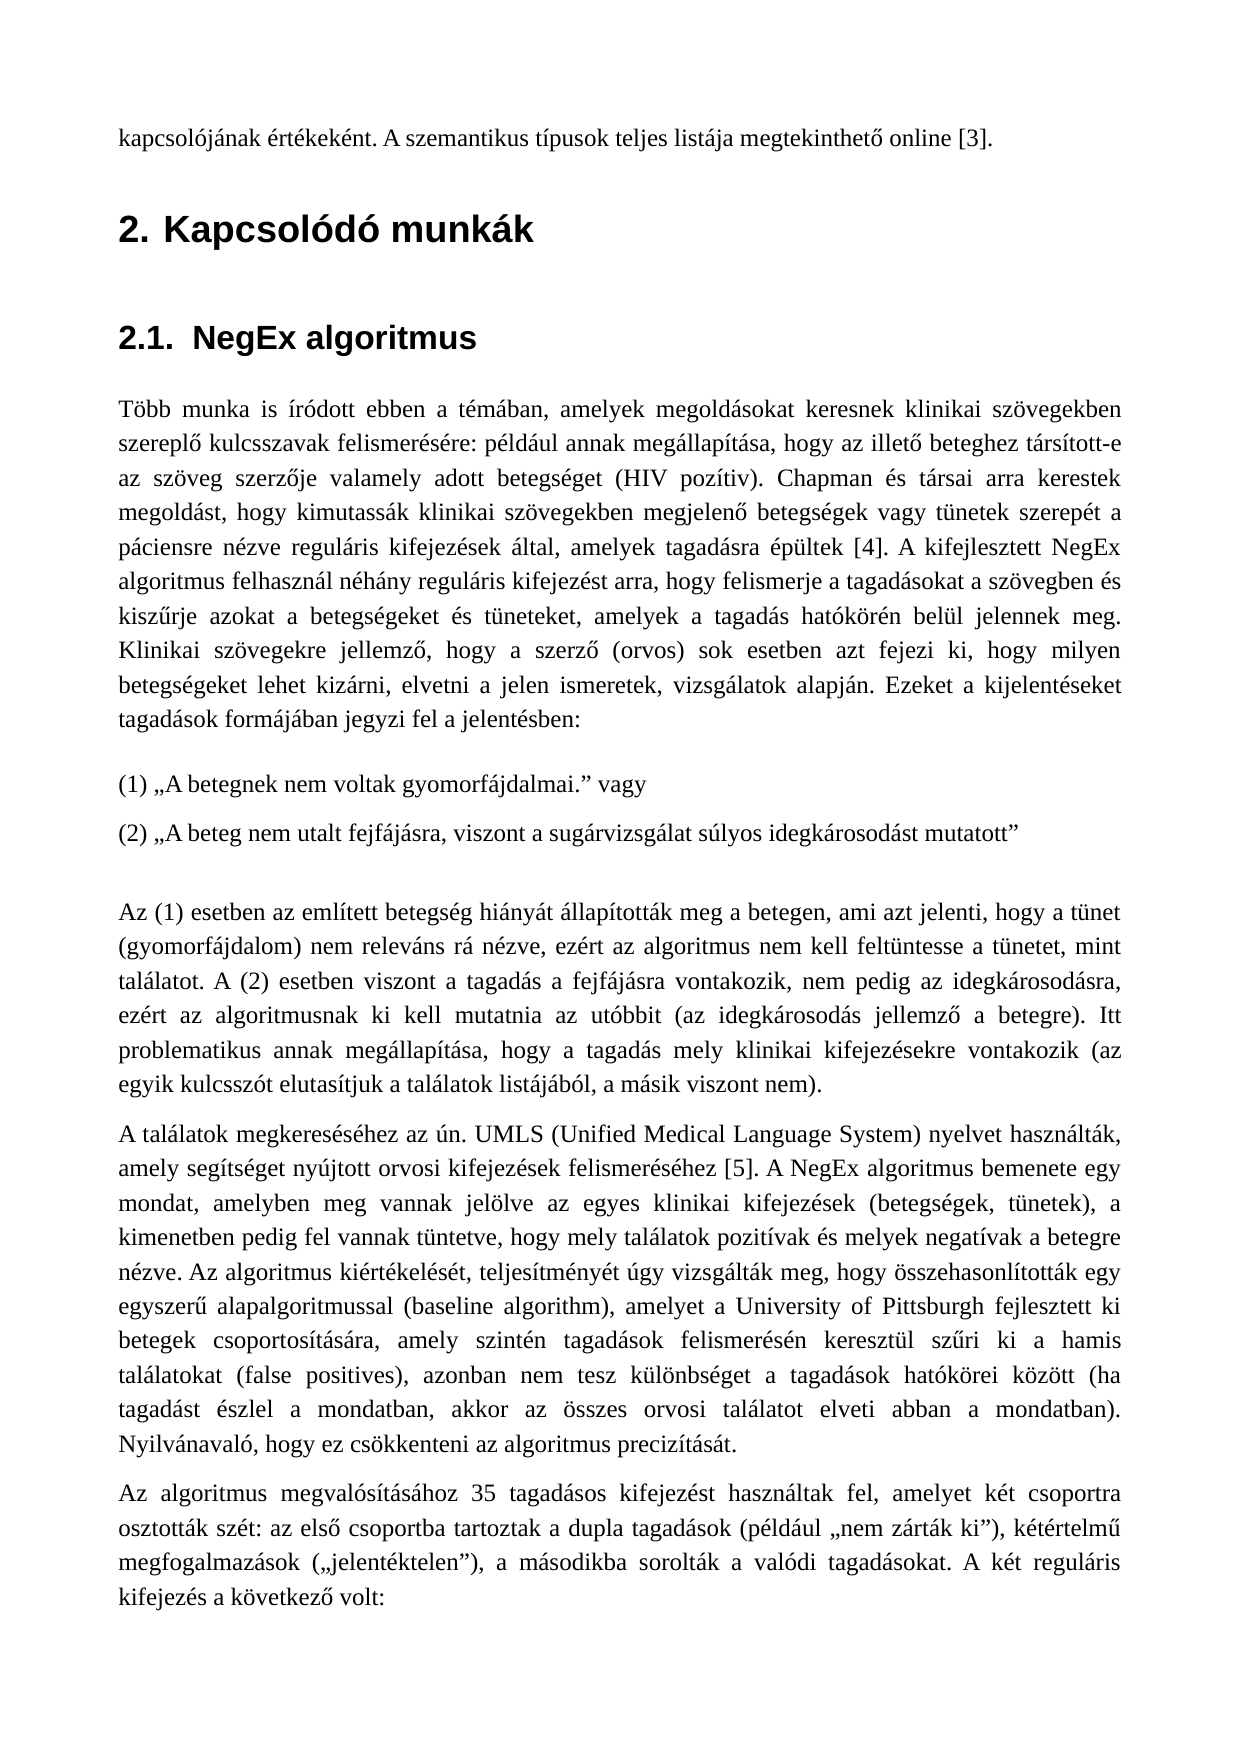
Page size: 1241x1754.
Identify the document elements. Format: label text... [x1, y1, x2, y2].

subtitle Kapcsolódó munkák [118, 207, 1122, 250]
text kapcsolójának értékeként. A szemantikus típusok teljes listája megtekinthető online [3]. [118, 118, 1122, 154]
text (1) „A betegnek nem voltak gyomorfájdalmai.” vagy [118, 769, 1122, 797]
text A találatok megkereséséhez az ún. UMLS (Unified Medical Language System) nyelvet használták, amely segítséget nyújtott orvosi kifejezések felismeréséhez [5]. A NegEx algoritmus bemenete egy mondat, amelyben meg vannak jelölve az egyes klinikai kifejezések (betegségek, tünetek), a kimenetben pedig fel vannak tüntetve, hogy mely találatok pozitívak és melyek negatívak a betegre nézve. Az algoritmus kiértékelését, teljesítményét úgy vizsgálták meg, hogy összehasonlították egy egyszerű alapalgoritmussal (baseline algorithm), amelyet a University of Pittsburgh fejlesztett ki betegek csoportosítására, amely szintén tagadások felismerésén keresztül szűri ki a hamis találatokat (false positives), azonban nem tesz különbséget a tagadások hatókörei között (ha tagadást észlel a mondatban, akkor az összes orvosi találatot elveti abban a mondatban). Nyilvánavaló, hogy ez csökkenteni az algoritmus precizítását. [118, 1119, 1122, 1458]
title Az algoritmus megvalósításához 35 tagadásos kifejezést használtak fel, amelyet két csoportra osztották szét: az első csoportba tartoztak a dupla tagadások (például „nem zárták ki”), kétértelmű megfogalmazások („jelentéktelen”), a másodikba sorolták a valódi tagadásokat. A két reguláris kifejezés a következő volt: [118, 1478, 1122, 1610]
text (2) „A beteg nem utalt fejfájásra, viszont a sugárvizsgálat súlyos idegkárosodást mutatott” [118, 818, 1122, 847]
title Több munka is íródott ebben a témában, amelyek megoldásokat keresnek klinikai szövegekben szereplő kulcsszavak felismerésére: például annak megállapítása, hogy az illető beteghez társított-e az szöveg szerzője valamely adott betegséget (HIV pozítiv). Chapman és társai arra kerestek megoldást, hogy kimutassák klinikai szövegekben megjelenő betegségek vagy tünetek szerepét a páciensre nézve reguláris kifejezések által, amelyek tagadásra épültek [4]. A kifejlesztett NegEx algoritmus felhasznál néhány reguláris kifejezést arra, hogy felismerje a tagadásokat a szövegben és kiszűrje azokat a betegségeket és tüneteket, amelyek a tagadás hatókörén belül jelennek meg. Klinikai szövegekre jellemző, hogy a szerző (orvos) sok esetben azt fejezi ki, hogy milyen betegségeket lehet kizárni, elvetni a jelen ismeretek, vizsgálatok alapján. Ezeket a kijelentéseket tagadások formájában jegyzi fel a jelentésben: [118, 394, 1122, 733]
subtitle NegEx algoritmus [118, 318, 1122, 356]
title Az (1) esetben az említett betegség hiányát állapították meg a betegen, ami azt jelenti, hogy a tünet (gyomorfájdalom) nem releváns rá nézve, ezért az algoritmus nem kell feltüntesse a tünetet, mint találatot. A (2) esetben viszont a tagadás a fejfájásra vontakozik, nem pedig az idegkárosodásra, ezért az algoritmusnak ki kell mutatnia az utóbbit (az idegkárosodás jellemző a betegre). Itt problematikus annak megállapítása, hogy a tagadás mely klinikai kifejezésekre vontakozik (az egyik kulcsszót elutasítjuk a találatok listájából, a másik viszont nem). [118, 897, 1122, 1098]
